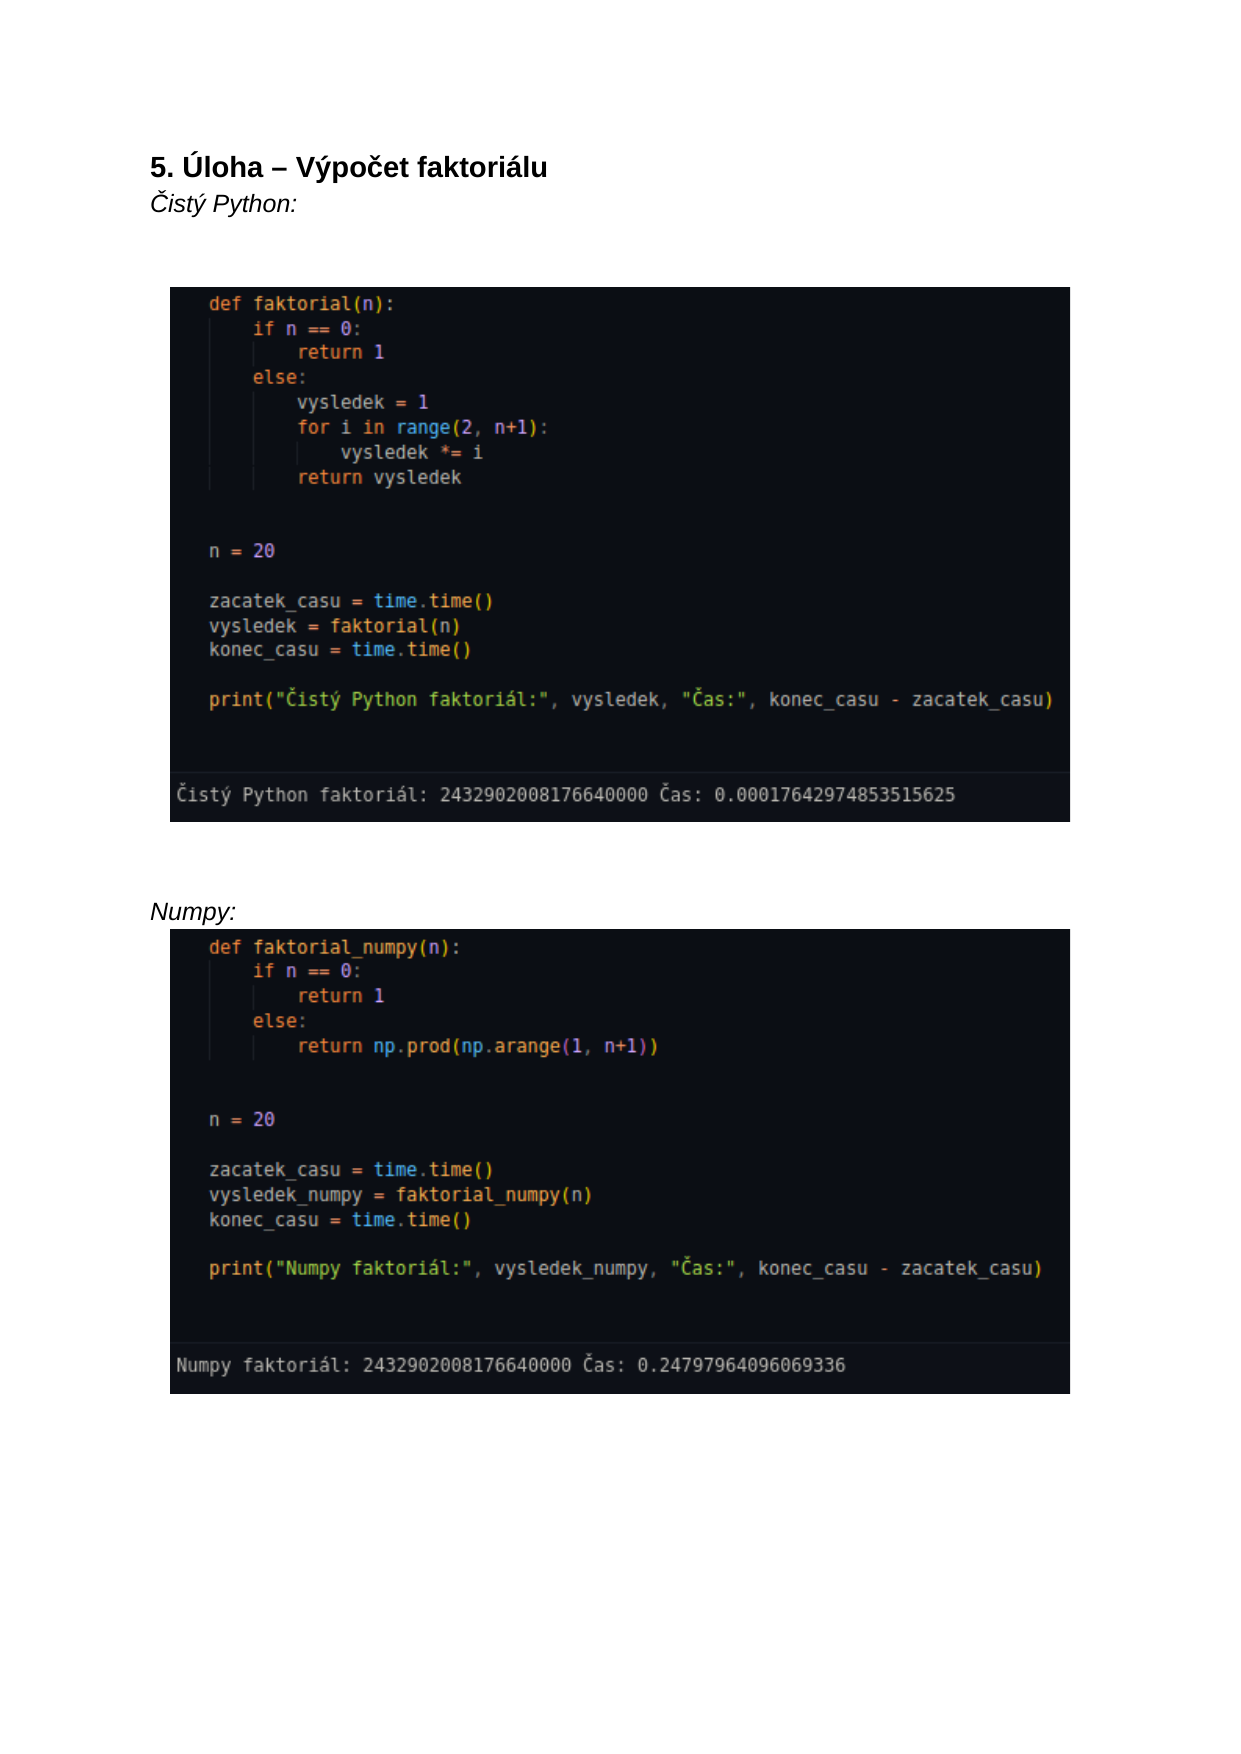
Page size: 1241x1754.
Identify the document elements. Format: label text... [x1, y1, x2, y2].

picture [170, 929, 1071, 1394]
picture [170, 287, 1071, 822]
text Numpy: [150, 897, 1090, 925]
text 5. Úloha – Výpočet faktoriálu [150, 150, 1090, 183]
text Čistý Python: [150, 188, 1090, 217]
